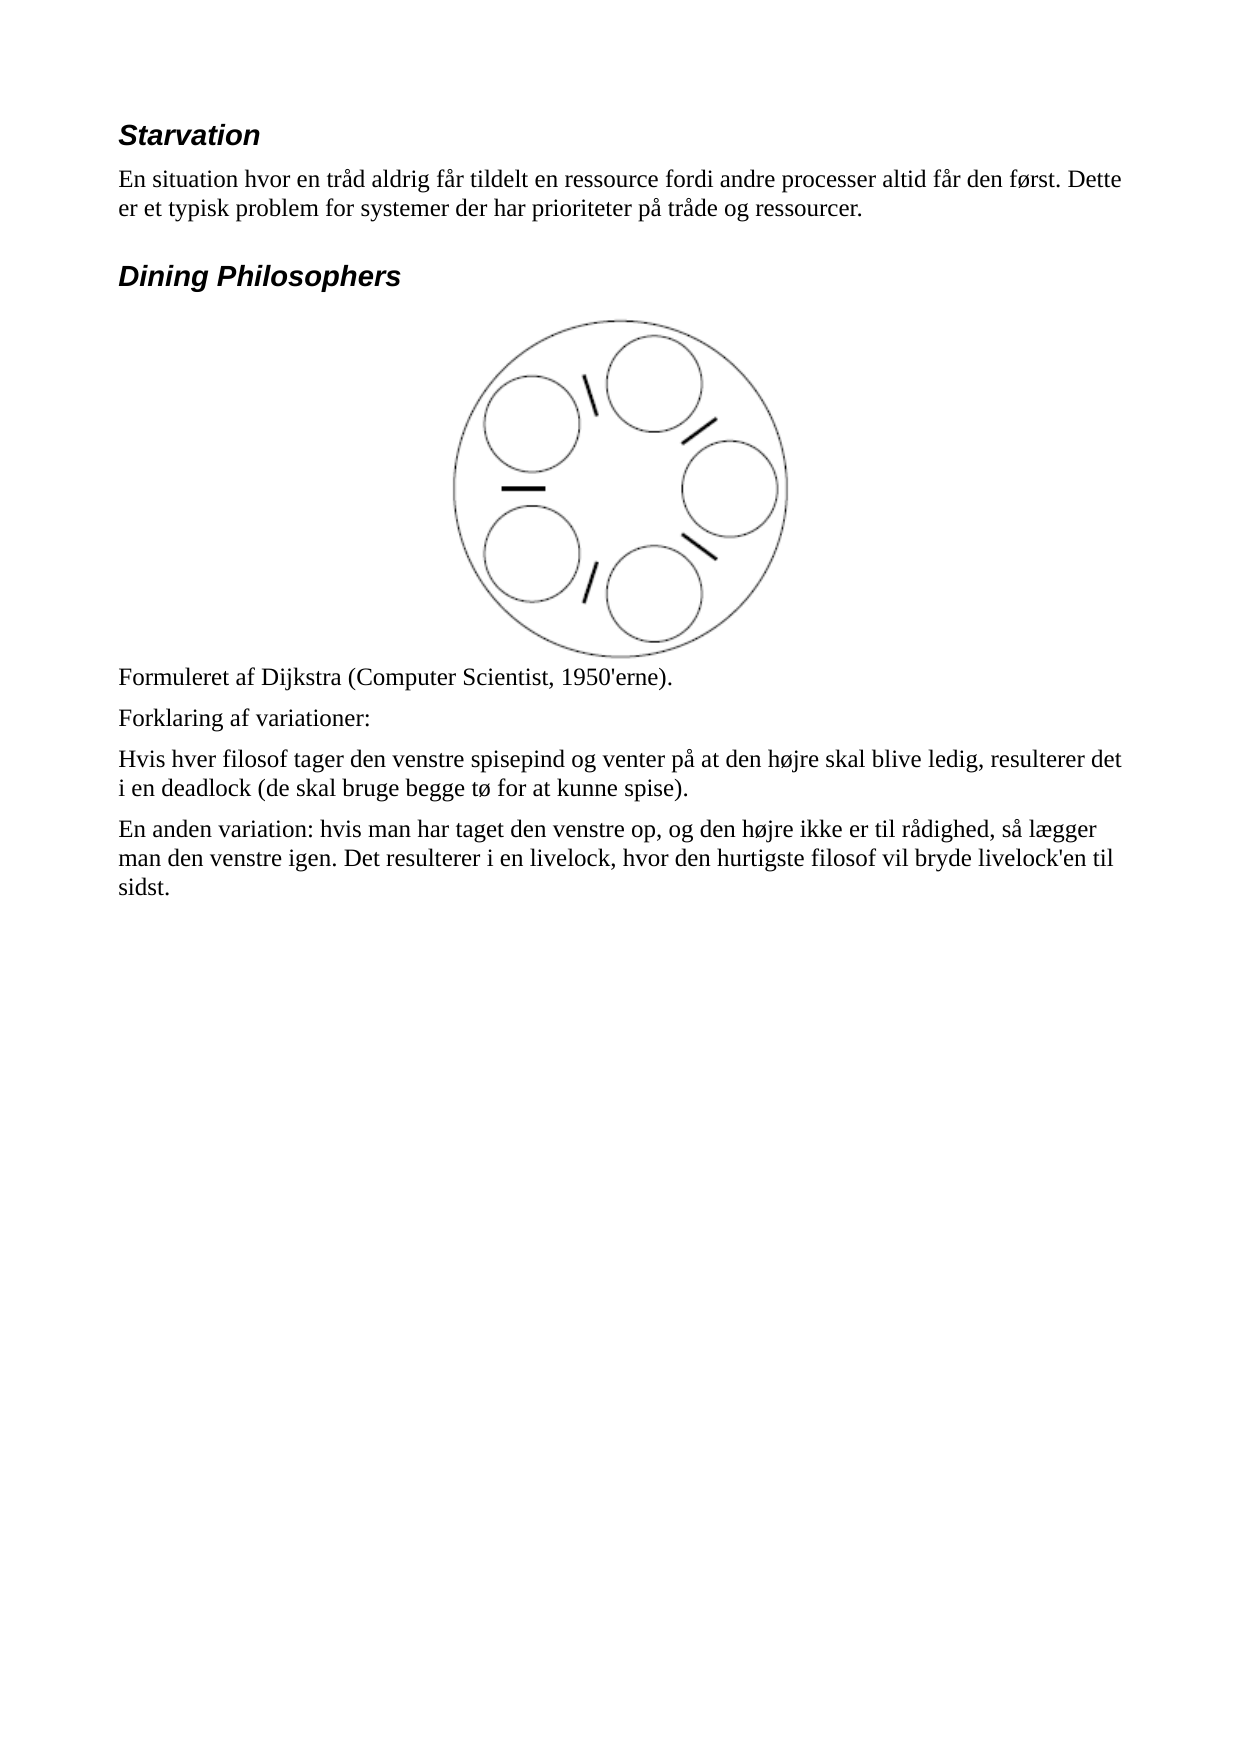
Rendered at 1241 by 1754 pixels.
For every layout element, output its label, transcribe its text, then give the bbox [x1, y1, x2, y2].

subtitle Dining Philosophers [118, 259, 1122, 293]
text En anden variation: hvis man har taget den venstre op, og den højre ikke er til rådighed, så lægger man den venstre igen. Det resulterer i en livelock, hvor den hurtigste filosof vil bryde livelock'en til sidst. [118, 814, 1122, 900]
text Hvis hver filosof tager den venstre spisepind og venter på at den højre skal blive ledig, resulterer det i en deadlock (de skal bruge begge tø for at kunne spise). [118, 744, 1122, 802]
text Forklaring af variationer: [118, 703, 1122, 732]
subtitle Starvation [118, 118, 1122, 152]
text En situation hvor en tråd aldrig får tildelt en ressource fordi andre processer altid får den først. Dette er et typisk problem for systemer der har prioriteter på tråde og ressourcer. [118, 164, 1122, 222]
text Formuleret af Dijkstra (Computer Scientist, 1950'erne). [118, 305, 1122, 690]
